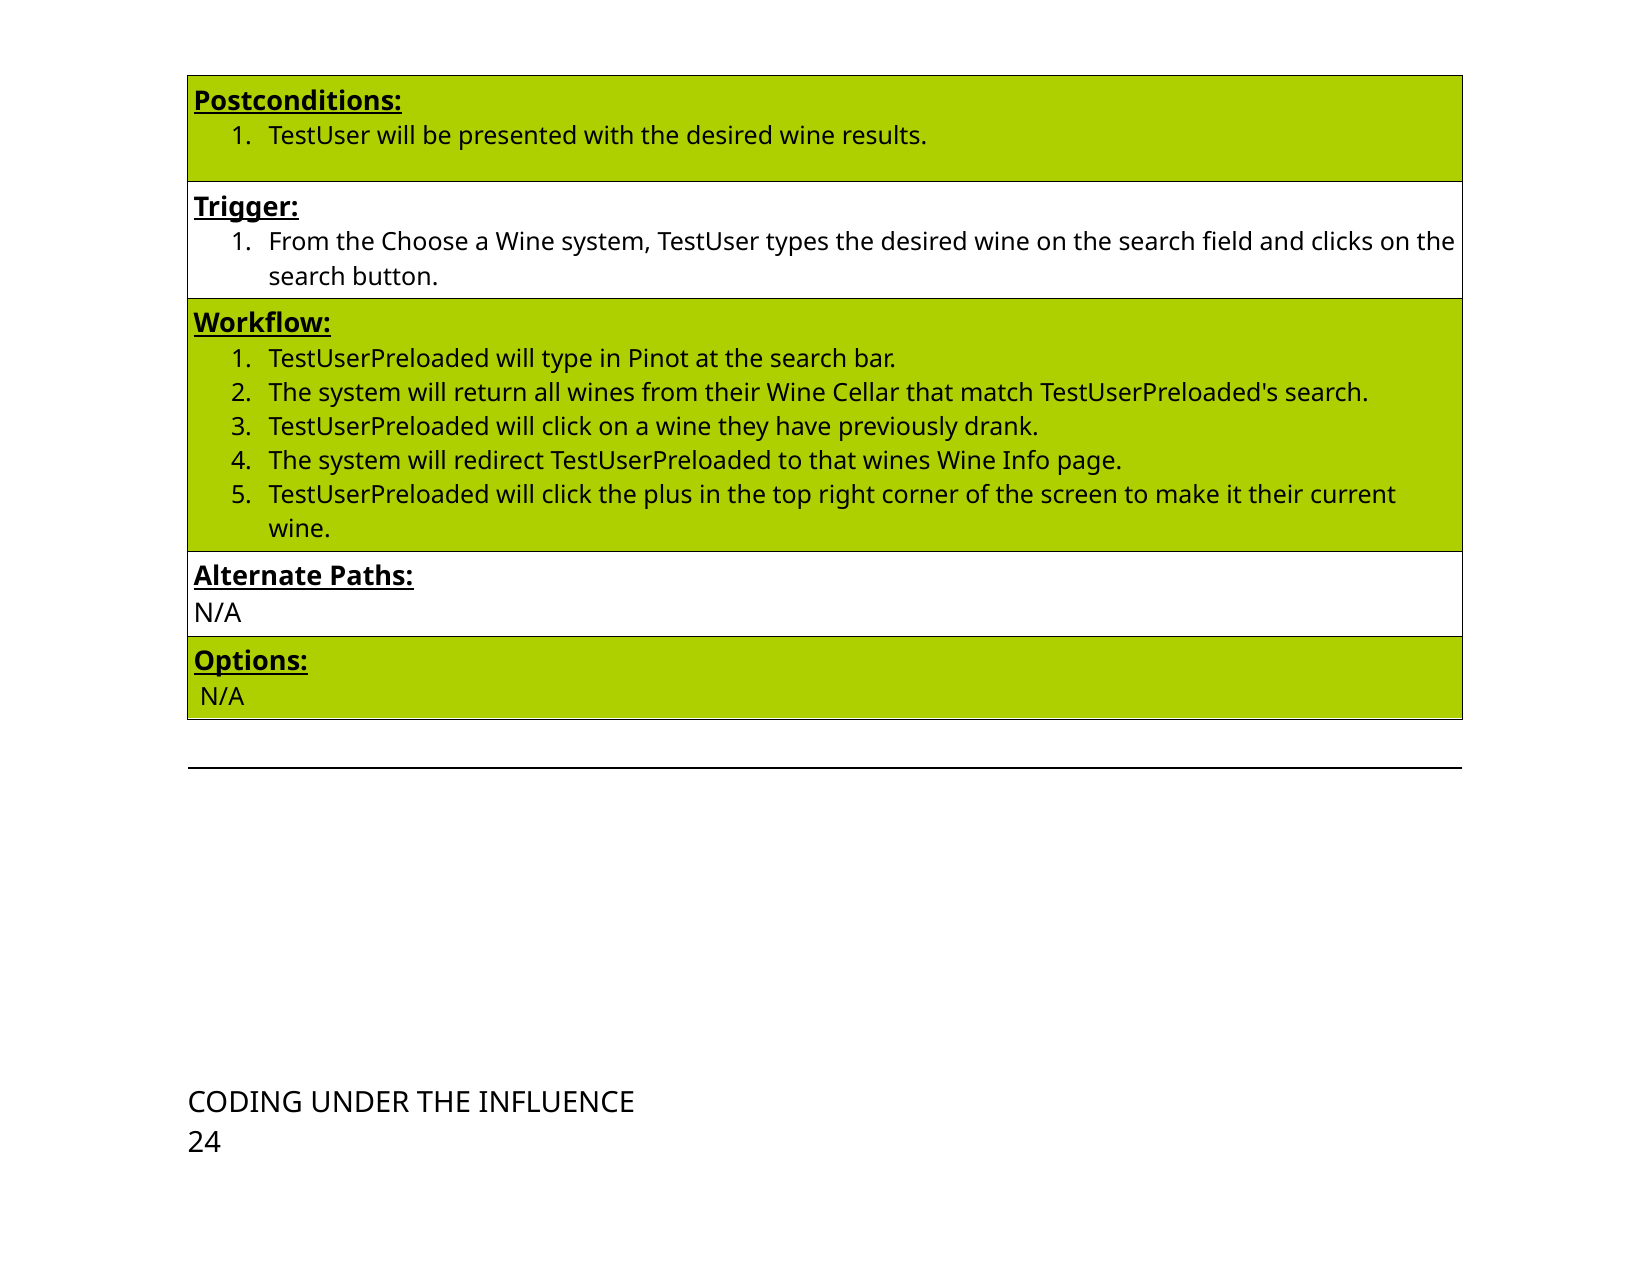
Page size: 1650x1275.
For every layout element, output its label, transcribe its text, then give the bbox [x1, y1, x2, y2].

table_cell Trigger: From the Choose a Wine system, TestUser types the desired wine on the search field and clicks on the search button. [188, 182, 1462, 298]
table_cell Alternate Paths: N/A [188, 552, 1462, 636]
table_cell Workflow: TestUserPreloaded will type in Pinot at the search bar. The system will return all wines from their Wine Cellar that match TestUserPreloaded's search. TestUserPreloaded will click on a wine they have previously drank. The system will redirect TestUserPreloaded to that wines Wine Info page. TestUserPreloaded will click the plus in the top right corner of the screen to make it their current wine. [188, 299, 1462, 551]
table_cell Postconditions: TestUser will be presented with the desired wine results. [188, 76, 1462, 181]
table_cell Options: N/A [188, 637, 1462, 718]
